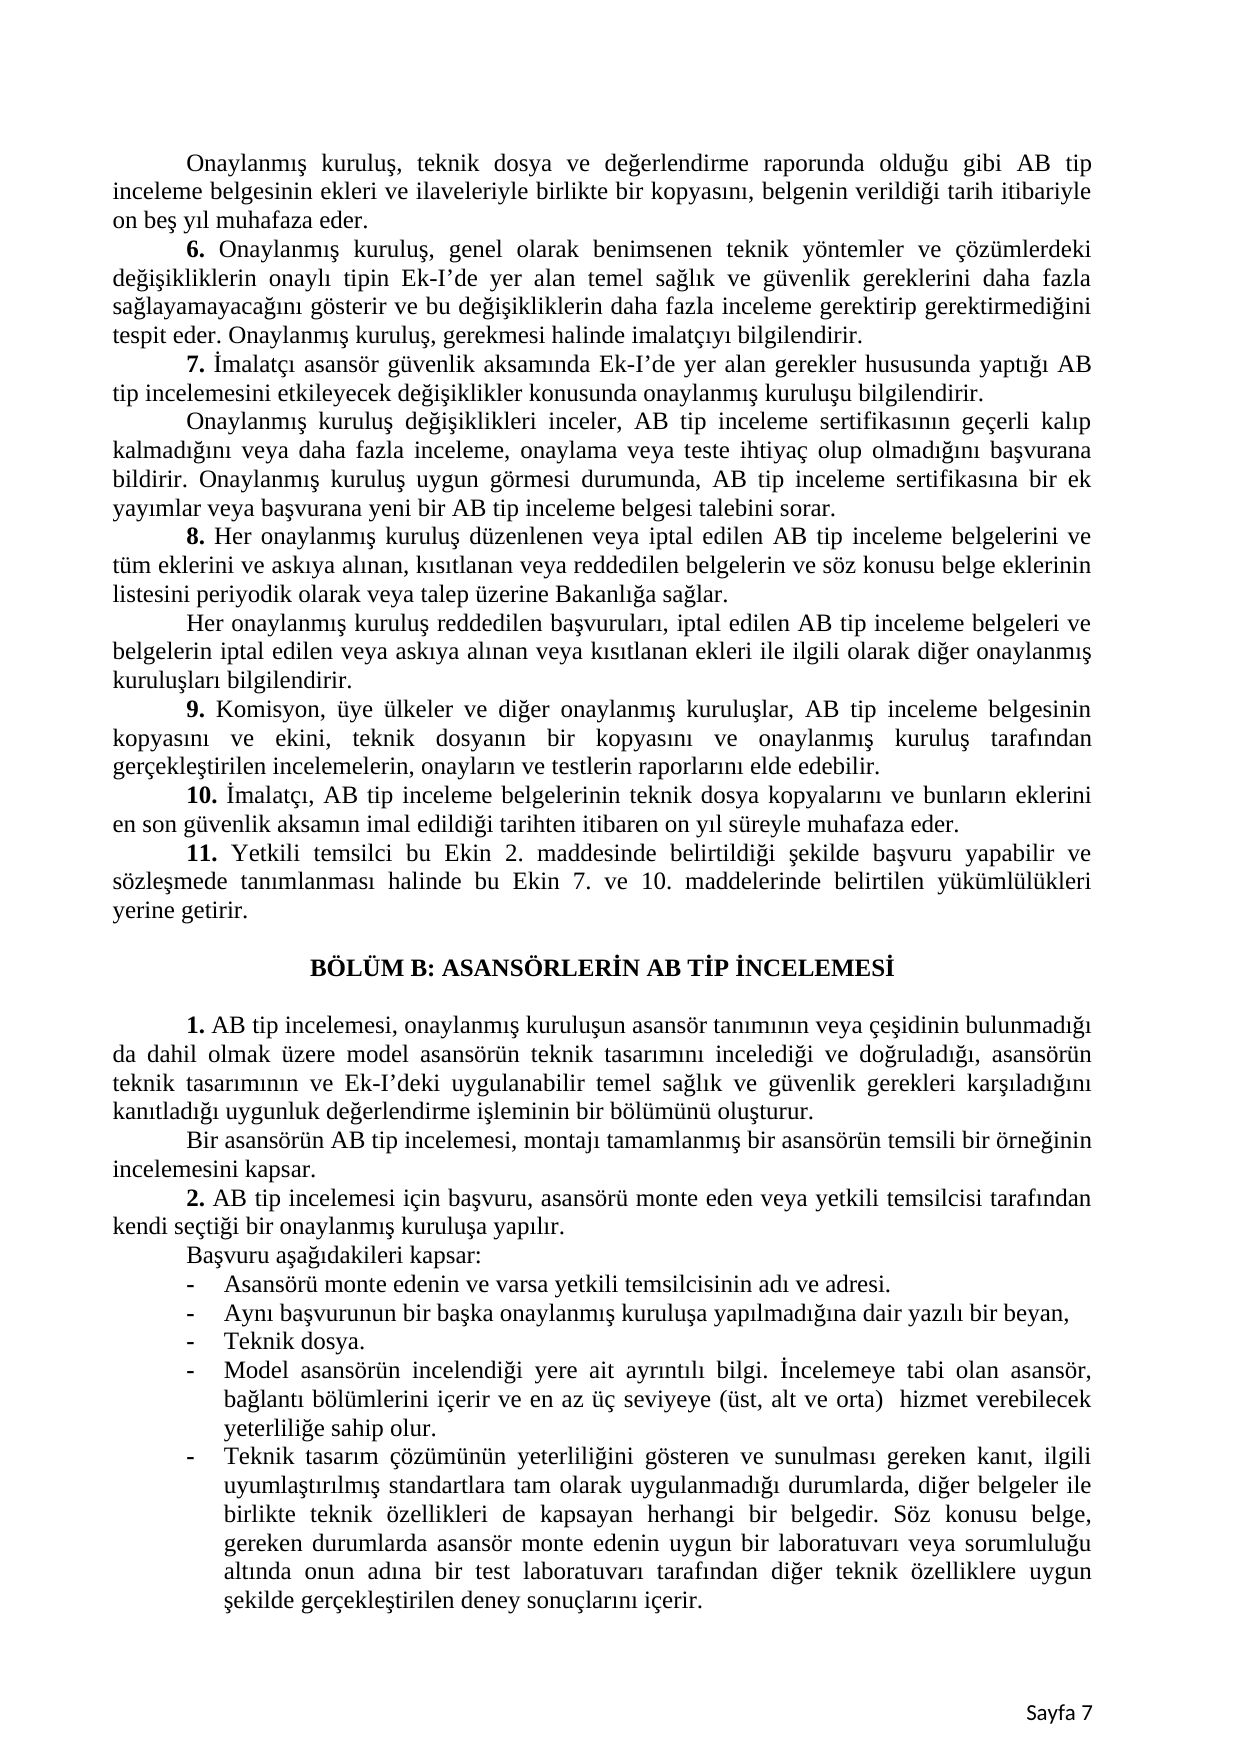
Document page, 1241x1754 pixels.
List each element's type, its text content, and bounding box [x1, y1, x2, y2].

text 8. Her onaylanmış kuruluş düzenlenen veya iptal edilen AB tip inceleme belgelerini ve tüm eklerini ve askıya alınan, kısıtlanan veya reddedilen belgelerin ve söz konusu belge eklerinin listesini periyodik olarak veya talep üzerine Bakanlığa sağlar. [112, 521, 1092, 608]
text Onaylanmış kuruluş, teknik dosya ve değerlendirme raporunda olduğu gibi AB tip inceleme belgesinin ekleri ve ilaveleriyle birlikte bir kopyasını, belgenin verildiği tarih itibariyle on beş yıl muhafaza eder. [112, 148, 1092, 234]
text BÖLÜM B: ASANSÖRLERİN AB TİP İNCELEMESİ [112, 953, 1092, 981]
text Bir asansörün AB tip incelemesi, montajı tamamlanmış bir asansörün temsili bir örneğinin incelemesini kapsar. [112, 1125, 1092, 1183]
text 10. İmalatçı, AB tip inceleme belgelerinin teknik dosya kopyalarını ve bunların eklerini en son güvenlik aksamın imal edildiği tarihten itibaren on yıl süreyle muhafaza eder. [112, 780, 1092, 838]
text 7. İmalatçı asansör güvenlik aksamında Ek-I’de yer alan gerekler hususunda yaptığı AB tip incelemesini etkileyecek değişiklikler konusunda onaylanmış kuruluşu bilgilendirir. [112, 349, 1092, 406]
list Asansörü monte edenin ve varsa yetkili temsilcisinin adı ve adresi. [186, 1269, 1092, 1298]
text 6. Onaylanmış kuruluş, genel olarak benimsenen teknik yöntemler ve çözümlerdeki değişikliklerin onaylı tipin Ek-I’de yer alan temel sağlık ve güvenlik gereklerini daha fazla sağlayamayacağını gösterir ve bu değişikliklerin daha fazla inceleme gerektirip gerektirmediğini tespit eder. Onaylanmış kuruluş, gerekmesi halinde imalatçıyı bilgilendirir. [112, 234, 1092, 349]
text Başvuru aşağıdakileri kapsar: [112, 1240, 1092, 1269]
list Teknik tasarım çözümünün yeterliliğini gösteren ve sunulması gereken kanıt, ilgili uyumlaştırılmış standartlara tam olarak uygulanmadığı durumlarda, diğer belgeler ile birlikte teknik özellikleri de kapsayan herhangi bir belgedir. Söz konusu belge, gereken durumlarda asansör monte edenin uygun bir laboratuvarı veya sorumluluğu altında onun adına bir test laboratuvarı tarafından diğer teknik özelliklere uygun şekilde gerçekleştirilen deney sonuçlarını içerir. [186, 1441, 1092, 1614]
text Her onaylanmış kuruluş reddedilen başvuruları, iptal edilen AB tip inceleme belgeleri ve belgelerin iptal edilen veya askıya alınan veya kısıtlanan ekleri ile ilgili olarak diğer onaylanmış kuruluşları bilgilendirir. [112, 608, 1092, 694]
list Aynı başvurunun bir başka onaylanmış kuruluşa yapılmadığına dair yazılı bir beyan, [186, 1298, 1092, 1326]
text Onaylanmış kuruluş değişiklikleri inceler, AB tip inceleme sertifikasının geçerli kalıp kalmadığını veya daha fazla inceleme, onaylama veya teste ihtiyaç olup olmadığını başvurana bildirir. Onaylanmış kuruluş uygun görmesi durumunda, AB tip inceleme sertifikasına bir ek yayımlar veya başvurana yeni bir AB tip inceleme belgesi talebini sorar. [112, 406, 1092, 521]
text 2. AB tip incelemesi için başvuru, asansörü monte eden veya yetkili temsilcisi tarafından kendi seçtiği bir onaylanmış kuruluşa yapılır. [112, 1183, 1092, 1240]
text 11. Yetkili temsilci bu Ekin 2. maddesinde belirtildiği şekilde başvuru yapabilir ve sözleşmede tanımlanması halinde bu Ekin 7. ve 10. maddelerinde belirtilen yükümlülükleri yerine getirir. [112, 838, 1092, 924]
list Teknik dosya. [186, 1326, 1092, 1355]
text 9. Komisyon, üye ülkeler ve diğer onaylanmış kuruluşlar, AB tip inceleme belgesinin kopyasını ve ekini, teknik dosyanın bir kopyasını ve onaylanmış kuruluş tarafından gerçekleştirilen incelemelerin, onayların ve testlerin raporlarını elde edebilir. [112, 694, 1092, 780]
list Model asansörün incelendiği yere ait ayrıntılı bilgi. İncelemeye tabi olan asansör, bağlantı bölümlerini içerir ve en az üç seviyeye (üst, alt ve orta) hizmet verebilecek yeterliliğe sahip olur. [186, 1355, 1092, 1441]
text 1. AB tip incelemesi, onaylanmış kuruluşun asansör tanımının veya çeşidinin bulunmadığı da dahil olmak üzere model asansörün teknik tasarımını incelediği ve doğruladığı, asansörün teknik tasarımının ve Ek-I’deki uygulanabilir temel sağlık ve güvenlik gerekleri karşıladığını kanıtladığı uygunluk değerlendirme işleminin bir bölümünü oluşturur. [112, 1010, 1092, 1125]
